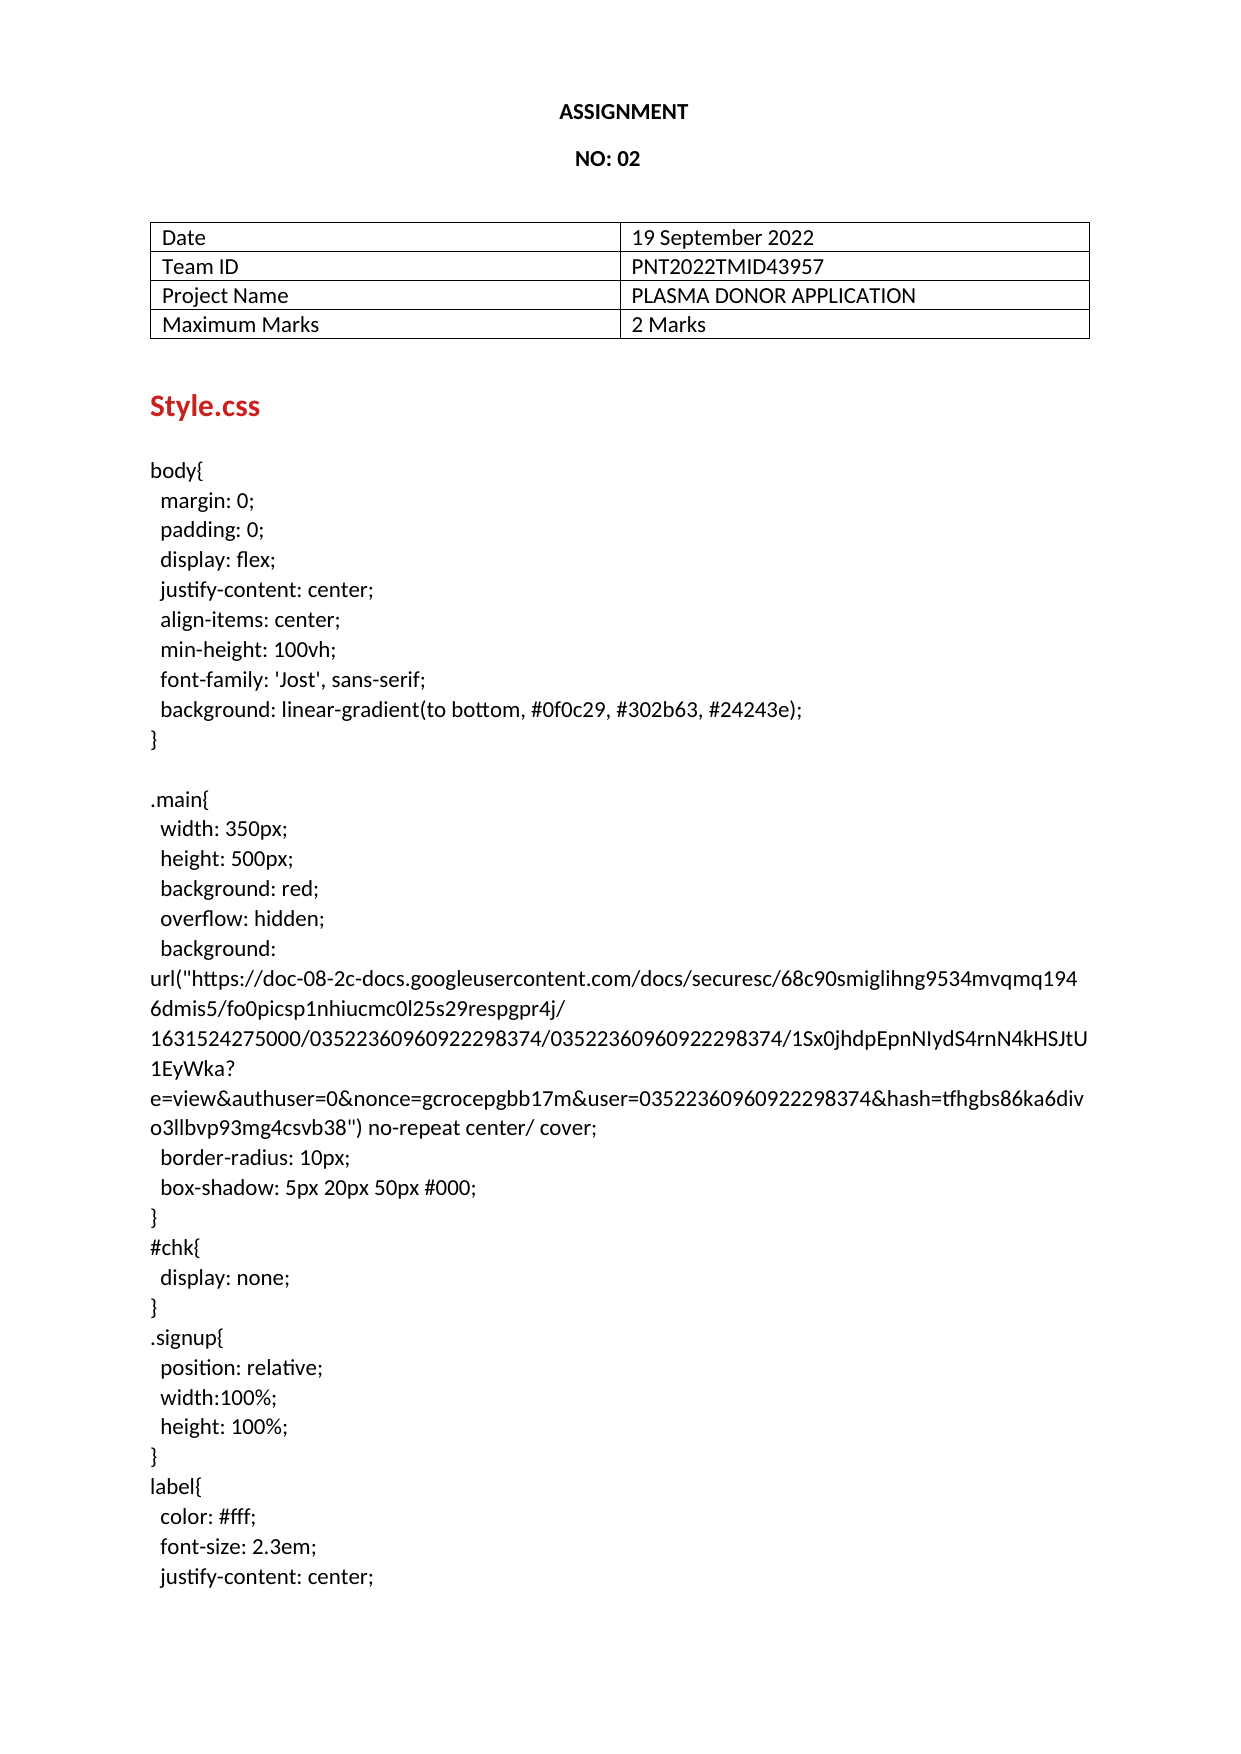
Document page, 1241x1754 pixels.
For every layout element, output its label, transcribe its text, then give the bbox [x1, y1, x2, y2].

table_cell 2 Marks [621, 310, 1089, 338]
text Style.css body{ margin: 0; padding: 0; display: flex; justify-content: center; align-items: center; min-height: 100vh; font-family: 'Jost', sans-serif; background: linear-gradient(to bottom, #0f0c29, #302b63, #24243e); } .main{ width: 350px; height: 500px; background: red; overflow: hidden; background: url("https://doc-08-2c-docs.googleusercontent.com/docs/securesc/68c90smiglihng9534mvqmq1946dmis5/fo0picsp1nhiucmc0l25s29respgpr4j/1631524275000/03522360960922298374/03522360960922298374/1Sx0jhdpEpnNIydS4rnN4kHSJtU1EyWka?e=view&authuser=0&nonce=gcrocepgbb17m&user=03522360960922298374&hash=tfhgbs86ka6divo3llbvp93mg4csvb38") no-repeat center/ cover; border-radius: 10px; box-shadow: 5px 20px 50px #000; } #chk{ display: none; } .signup{ position: relative; width:100%; height: 100%; } label{ color: #fff; font-size: 2.3em; justify-content: center; [150, 386, 1090, 1590]
table_cell Project Name [151, 281, 620, 309]
table_cell PNT2022TMID43957 [621, 252, 1089, 280]
table_cell Maximum Marks [151, 310, 620, 338]
table_cell Team ID [151, 252, 620, 280]
table_header 19 September 2022 [621, 223, 1089, 251]
table_header Date [151, 223, 620, 251]
text ASSIGNMENT NO: 02 [525, 97, 690, 173]
table_cell PLASMA DONOR APPLICATION [621, 281, 1089, 309]
